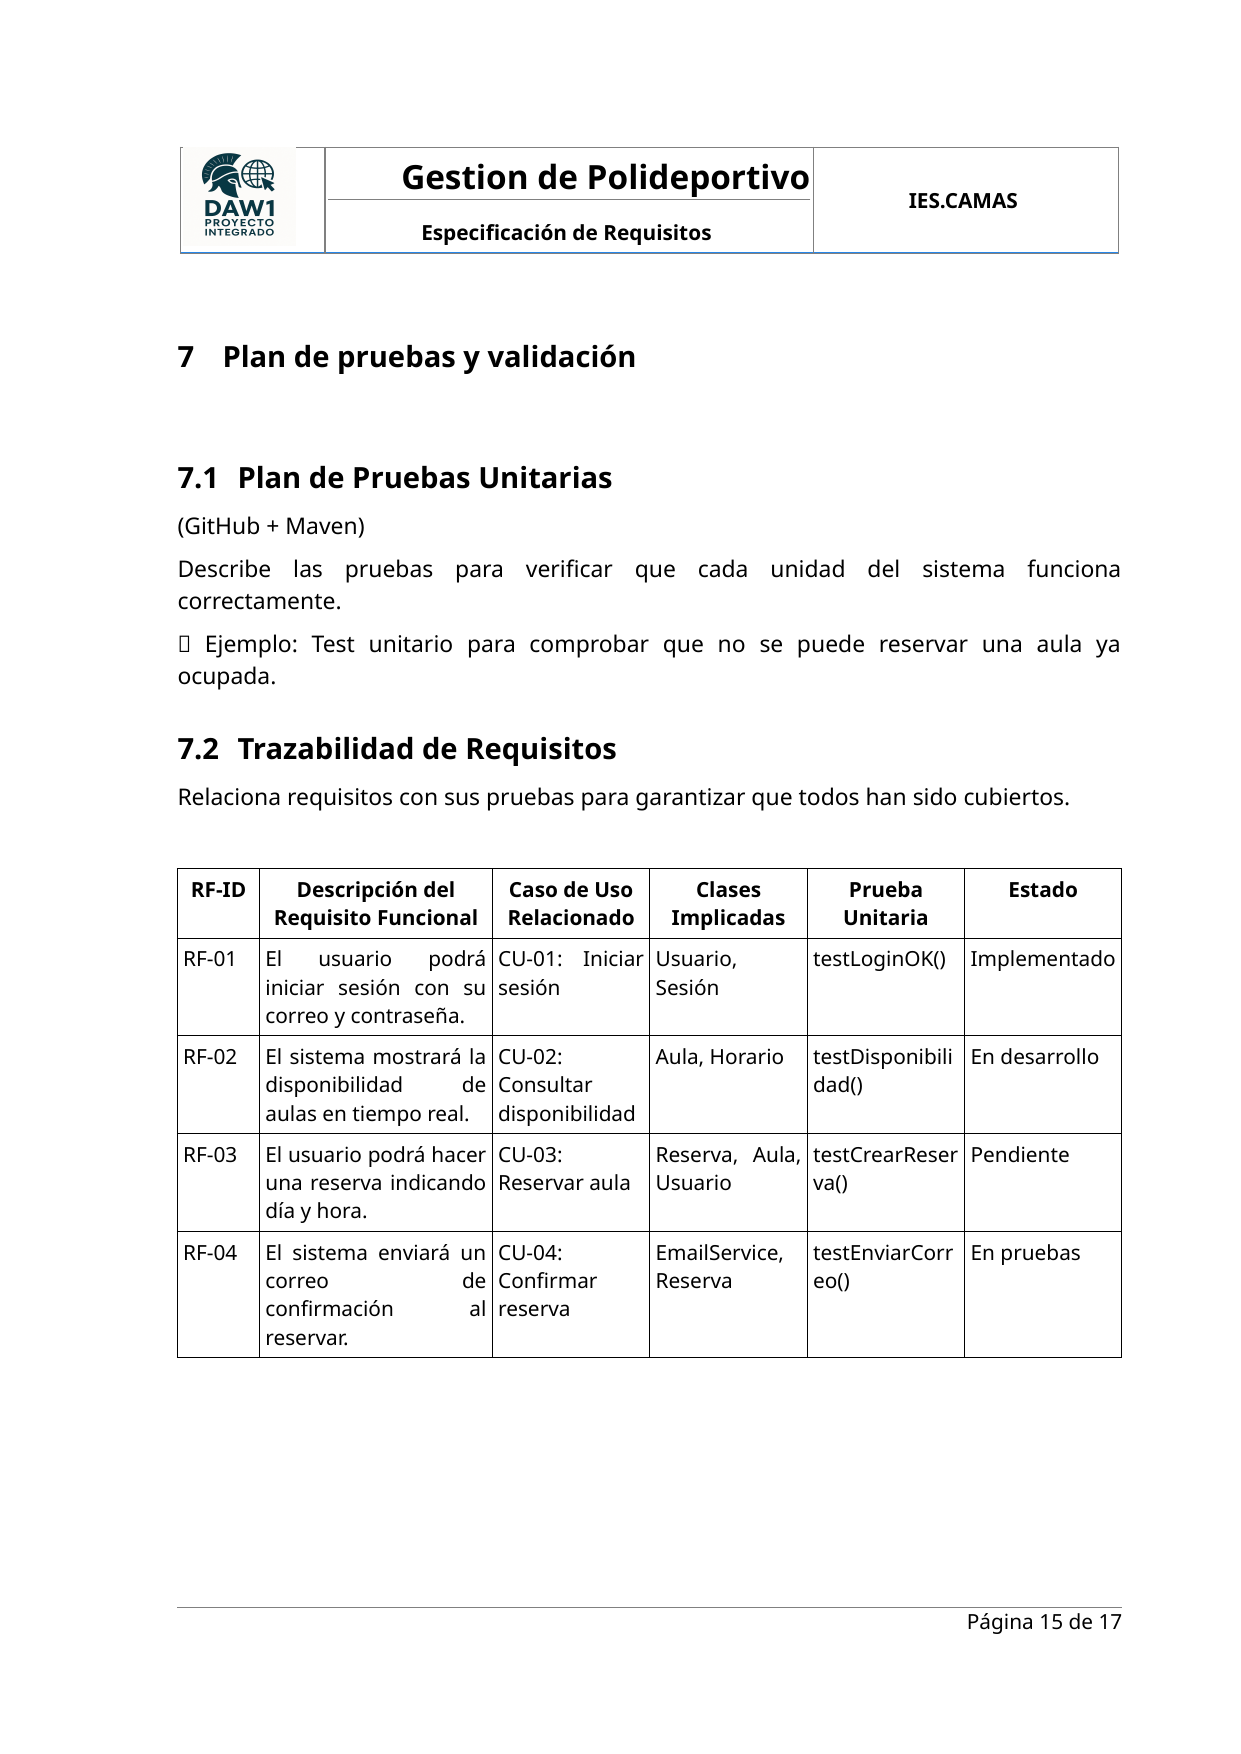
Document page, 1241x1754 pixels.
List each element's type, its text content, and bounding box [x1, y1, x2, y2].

table_cell Usuario, Sesión [650, 939, 807, 1035]
table_cell RF-02 [178, 1036, 259, 1133]
table_cell RF-03 [178, 1134, 259, 1231]
table_header RF-ID [178, 869, 259, 937]
table_cell Reserva, Aula, Usuario [650, 1134, 807, 1231]
table_cell Aula, Horario [650, 1036, 807, 1133]
table_cell El usuario podrá iniciar sesión con su correo y contraseña. [260, 939, 492, 1035]
table_cell El sistema mostrará la disponibilidad de aulas en tiempo real. [260, 1036, 492, 1133]
subtitle Plan de pruebas y validación [177, 336, 1122, 376]
table_cell CU-01: Iniciar sesión [493, 939, 649, 1035]
table_cell testDisponibilidad() [808, 1036, 964, 1133]
text (GitHub + Maven) [177, 509, 1122, 541]
subtitle Plan de Pruebas Unitarias [177, 457, 1122, 497]
table_cell RF-01 [178, 939, 259, 1035]
table_cell CU-02: Consultar disponibilidad [493, 1036, 649, 1133]
table_cell En desarrollo [965, 1036, 1121, 1133]
table_header Prueba Unitaria [808, 869, 964, 937]
table_cell CU-04: Confirmar reserva [493, 1232, 649, 1357]
table_cell El usuario podrá hacer una reserva indicando día y hora. [260, 1134, 492, 1231]
text 🔹 Ejemplo: Test unitario para comprobar que no se puede reservar una aula ya ocupada. [177, 628, 1122, 691]
picture [183, 147, 296, 246]
table_cell Implementado [965, 939, 1121, 1035]
table_cell El sistema enviará un correo de confirmación al reservar. [260, 1232, 492, 1357]
table_header Descripción del Requisito Funcional [260, 869, 492, 937]
text Relaciona requisitos con sus pruebas para garantizar que todos han sido cubiertos. [177, 781, 1122, 812]
subtitle Trazabilidad de Requisitos [177, 728, 1122, 768]
table_cell En pruebas [965, 1232, 1121, 1357]
table_cell testCrearReserva() [808, 1134, 964, 1231]
table_cell Pendiente [965, 1134, 1121, 1231]
table_cell testEnviarCorreo() [808, 1232, 964, 1357]
table_cell EmailService, Reserva [650, 1232, 807, 1357]
table_header Clases Implicadas [650, 869, 807, 937]
table_cell testLoginOK() [808, 939, 964, 1035]
table_header Caso de Uso Relacionado [493, 869, 649, 937]
table_cell RF-04 [178, 1232, 259, 1357]
table_cell CU-03: Reservar aula [493, 1134, 649, 1231]
table_header Estado [965, 869, 1121, 937]
text Describe las pruebas para verificar que cada unidad del sistema funciona correctamente. [177, 553, 1122, 616]
